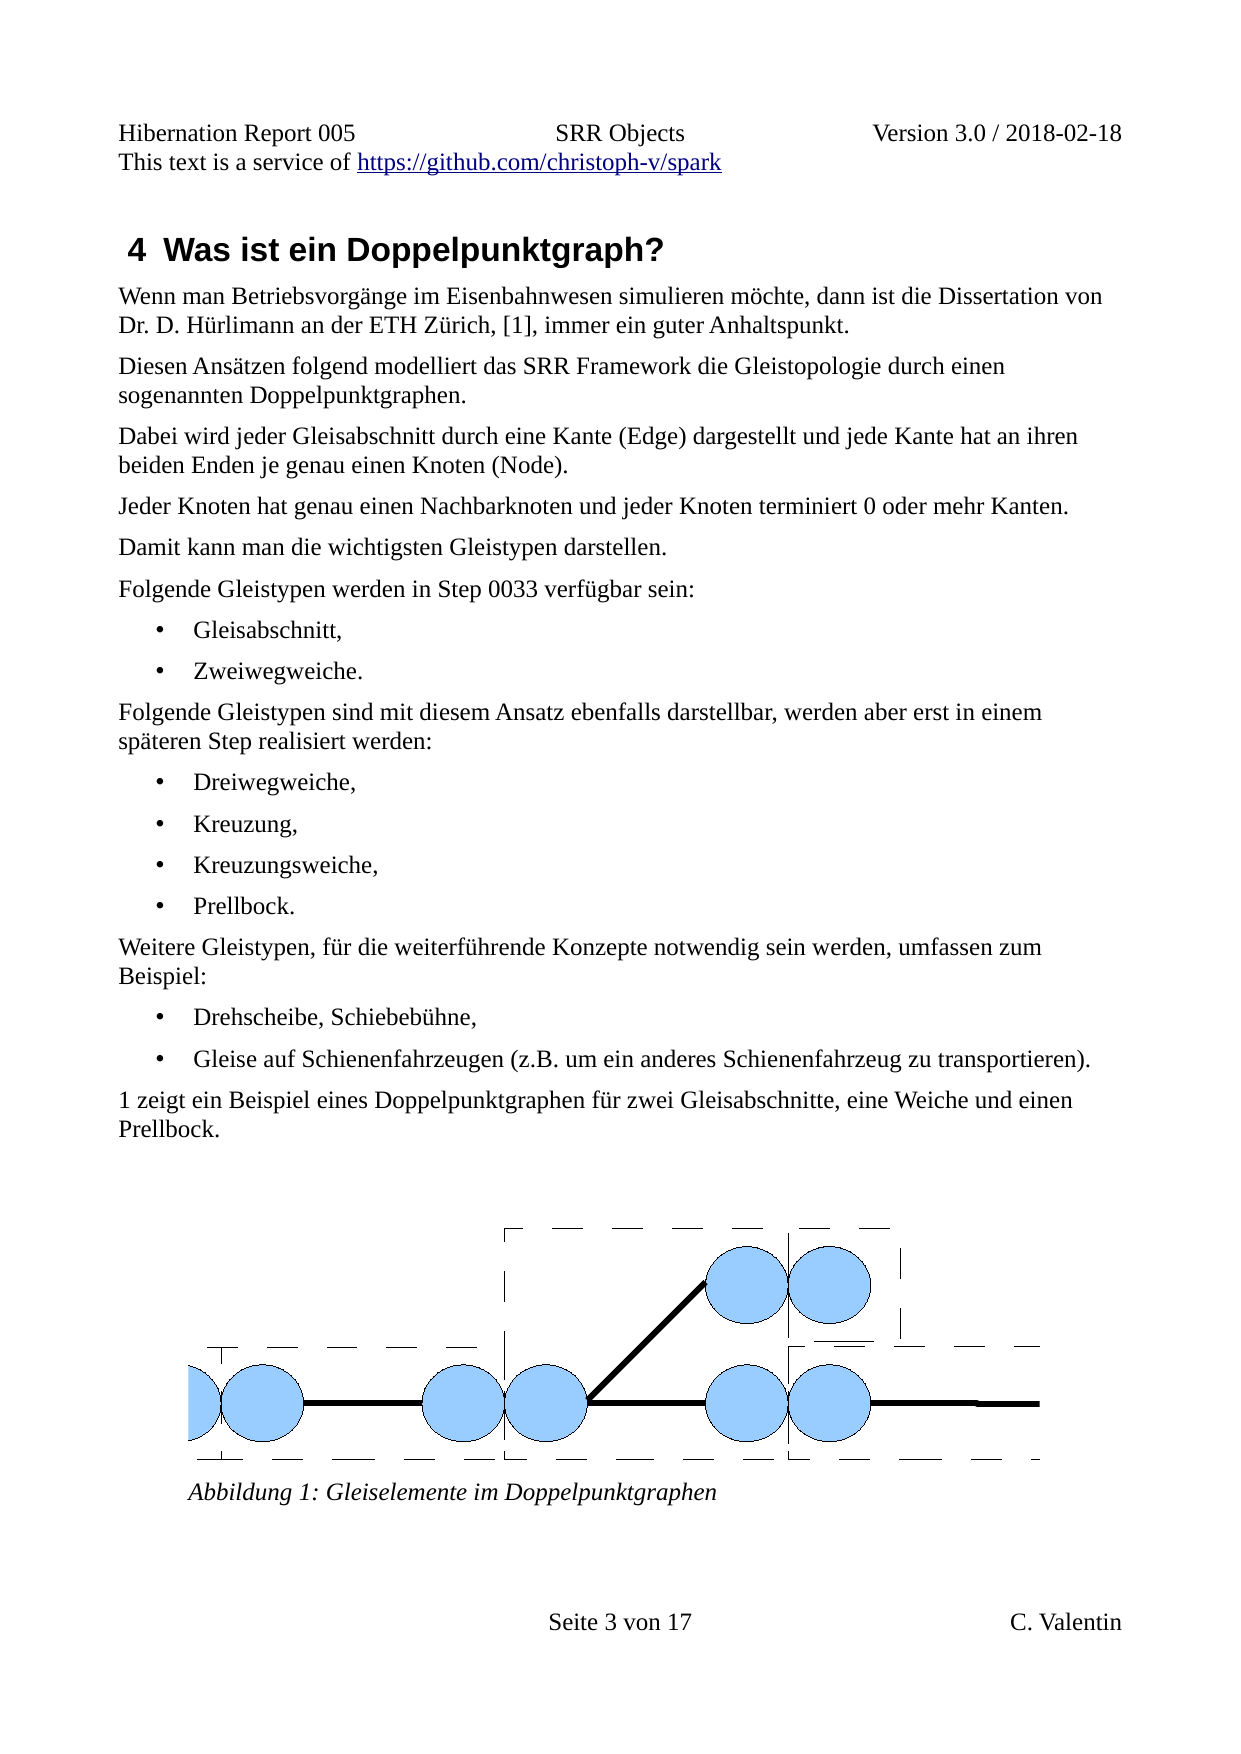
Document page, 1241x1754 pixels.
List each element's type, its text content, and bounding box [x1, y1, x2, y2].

list Prellbock. [156, 891, 1122, 920]
text Abbildung 1 zeigt ein Beispiel eines Doppelpunktgraphen für zwei Gleisabschnitte, eine Weiche und einen Prellbock. [118, 1085, 1122, 1142]
list Gleisabschnitt, [156, 615, 1122, 644]
text Wenn man Betriebsvorgänge im Eisenbahnwesen simulieren möchte, dann ist die Dissertation von Dr. D. Hürlimann an der ETH Zürich, [1], immer ein guter Anhaltspunkt. [118, 281, 1122, 339]
text Jeder Knoten hat genau einen Nachbarknoten und jeder Knoten terminiert 0 oder mehr Kanten. [118, 491, 1122, 520]
text Folgende Gleistypen werden in Step 0033 verfügbar sein: [118, 574, 1122, 602]
text Damit kann man die wichtigsten Gleistypen darstellen. [118, 532, 1122, 561]
text Abbildung 1: Gleiselemente im Doppelpunktgraphen [188, 1406, 1039, 1506]
text [188, 1204, 1039, 1401]
list Dreiwegweiche, [156, 767, 1122, 796]
list Zweiwegweiche. [156, 656, 1122, 685]
list Drehscheibe, Schiebebühne, [156, 1002, 1122, 1031]
subtitle Was ist ein Doppelpunktgraph? [118, 230, 1122, 269]
text Dabei wird jeder Gleisabschnitt durch eine Kante (Edge) dargestellt und jede Kante hat an ihren beiden Enden je genau einen Knoten (Node). [118, 421, 1122, 479]
list Kreuzung, [156, 809, 1122, 837]
list Kreuzungsweiche, [156, 850, 1122, 879]
text Weitere Gleistypen, für die weiterführende Konzepte notwendig sein werden, umfassen zum Beispiel: [118, 932, 1122, 990]
text Folgende Gleistypen sind mit diesem Ansatz ebenfalls darstellbar, werden aber erst in einem späteren Step realisiert werden: [118, 697, 1122, 755]
text Diesen Ansätzen folgend modelliert das SRR Framework die Gleistopologie durch einen sogenannten Doppelpunktgraphen. [118, 351, 1122, 409]
list Gleise auf Schienenfahrzeugen (z.B. um ein anderes Schienenfahrzeug zu transportieren). [156, 1044, 1122, 1072]
